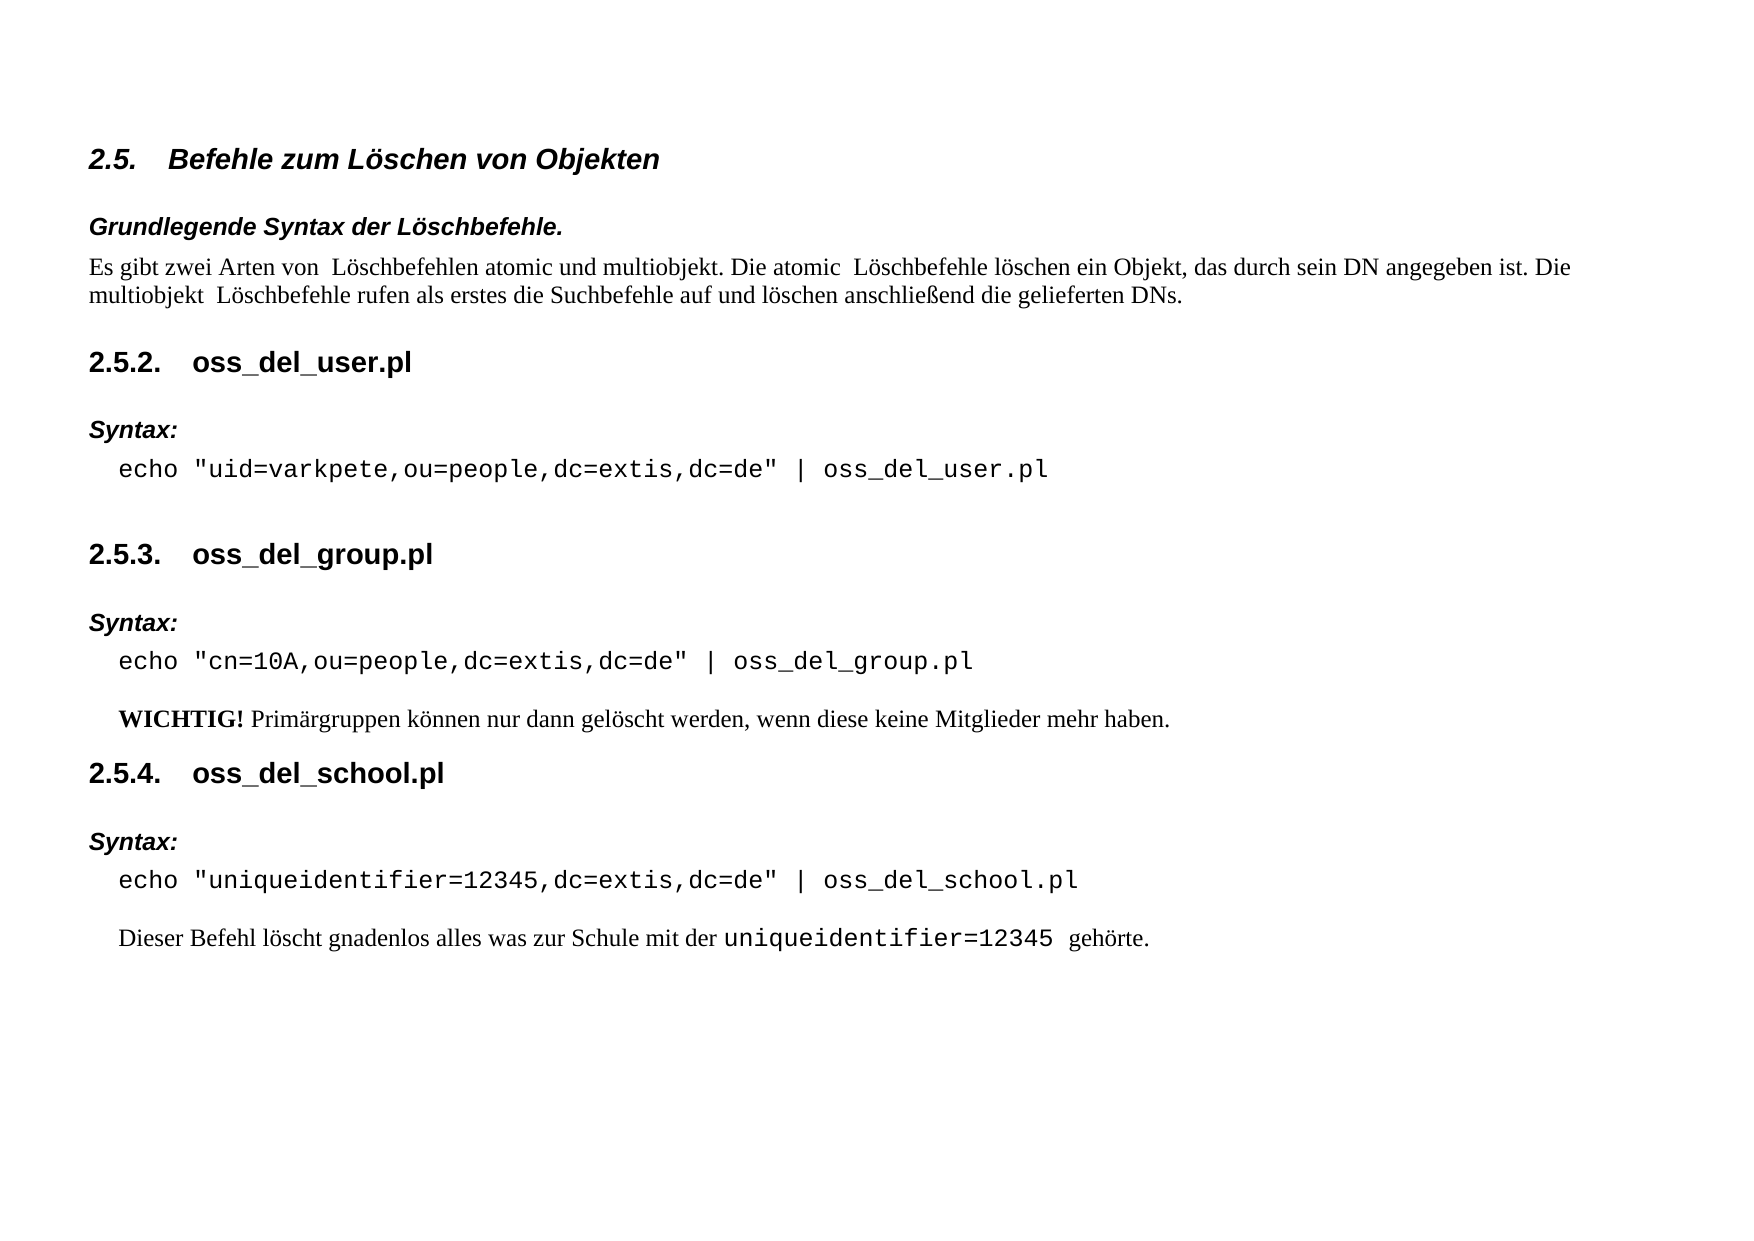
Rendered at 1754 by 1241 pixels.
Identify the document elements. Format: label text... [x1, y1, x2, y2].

subtitle Grundlegende Syntax der Löschbefehle. [88, 213, 1695, 241]
subtitle Syntax: [88, 827, 1695, 855]
subtitle oss_del_user.pl [88, 346, 1695, 379]
subtitle Befehle zum Löschen von Objekten [88, 143, 1695, 176]
text echo "uid=varkpete,ou=people,dc=extis,dc=de" | oss_del_user.pl [118, 457, 1695, 485]
subtitle Syntax: [88, 608, 1695, 636]
text Dieser Befehl löscht gnadenlos alles was zur Schule mit der uniqueidentifier=12345 gehörte. [118, 924, 1695, 954]
text WICHTIG! Primärgruppen können nur dann gelöscht werden, wenn diese keine Mitglieder mehr haben. [118, 705, 1695, 732]
subtitle Syntax: [88, 416, 1695, 444]
text echo "uniqueidentifier=12345,dc=extis,dc=de" | oss_del_school.pl [118, 868, 1695, 896]
text Es gibt zwei Arten von Löschbefehlen atomic und multiobjekt. Die atomic Löschbefehle löschen ein Objekt, das durch sein DN angegeben ist. Die multiobjekt Löschbefehle rufen als erstes die Suchbefehle auf und löschen anschließend die gelieferten DNs. [88, 253, 1695, 309]
text echo "cn=10A,ou=people,dc=extis,dc=de" | oss_del_group.pl [118, 649, 1695, 677]
subtitle oss_del_school.pl [88, 757, 1695, 790]
subtitle oss_del_group.pl [88, 538, 1695, 571]
